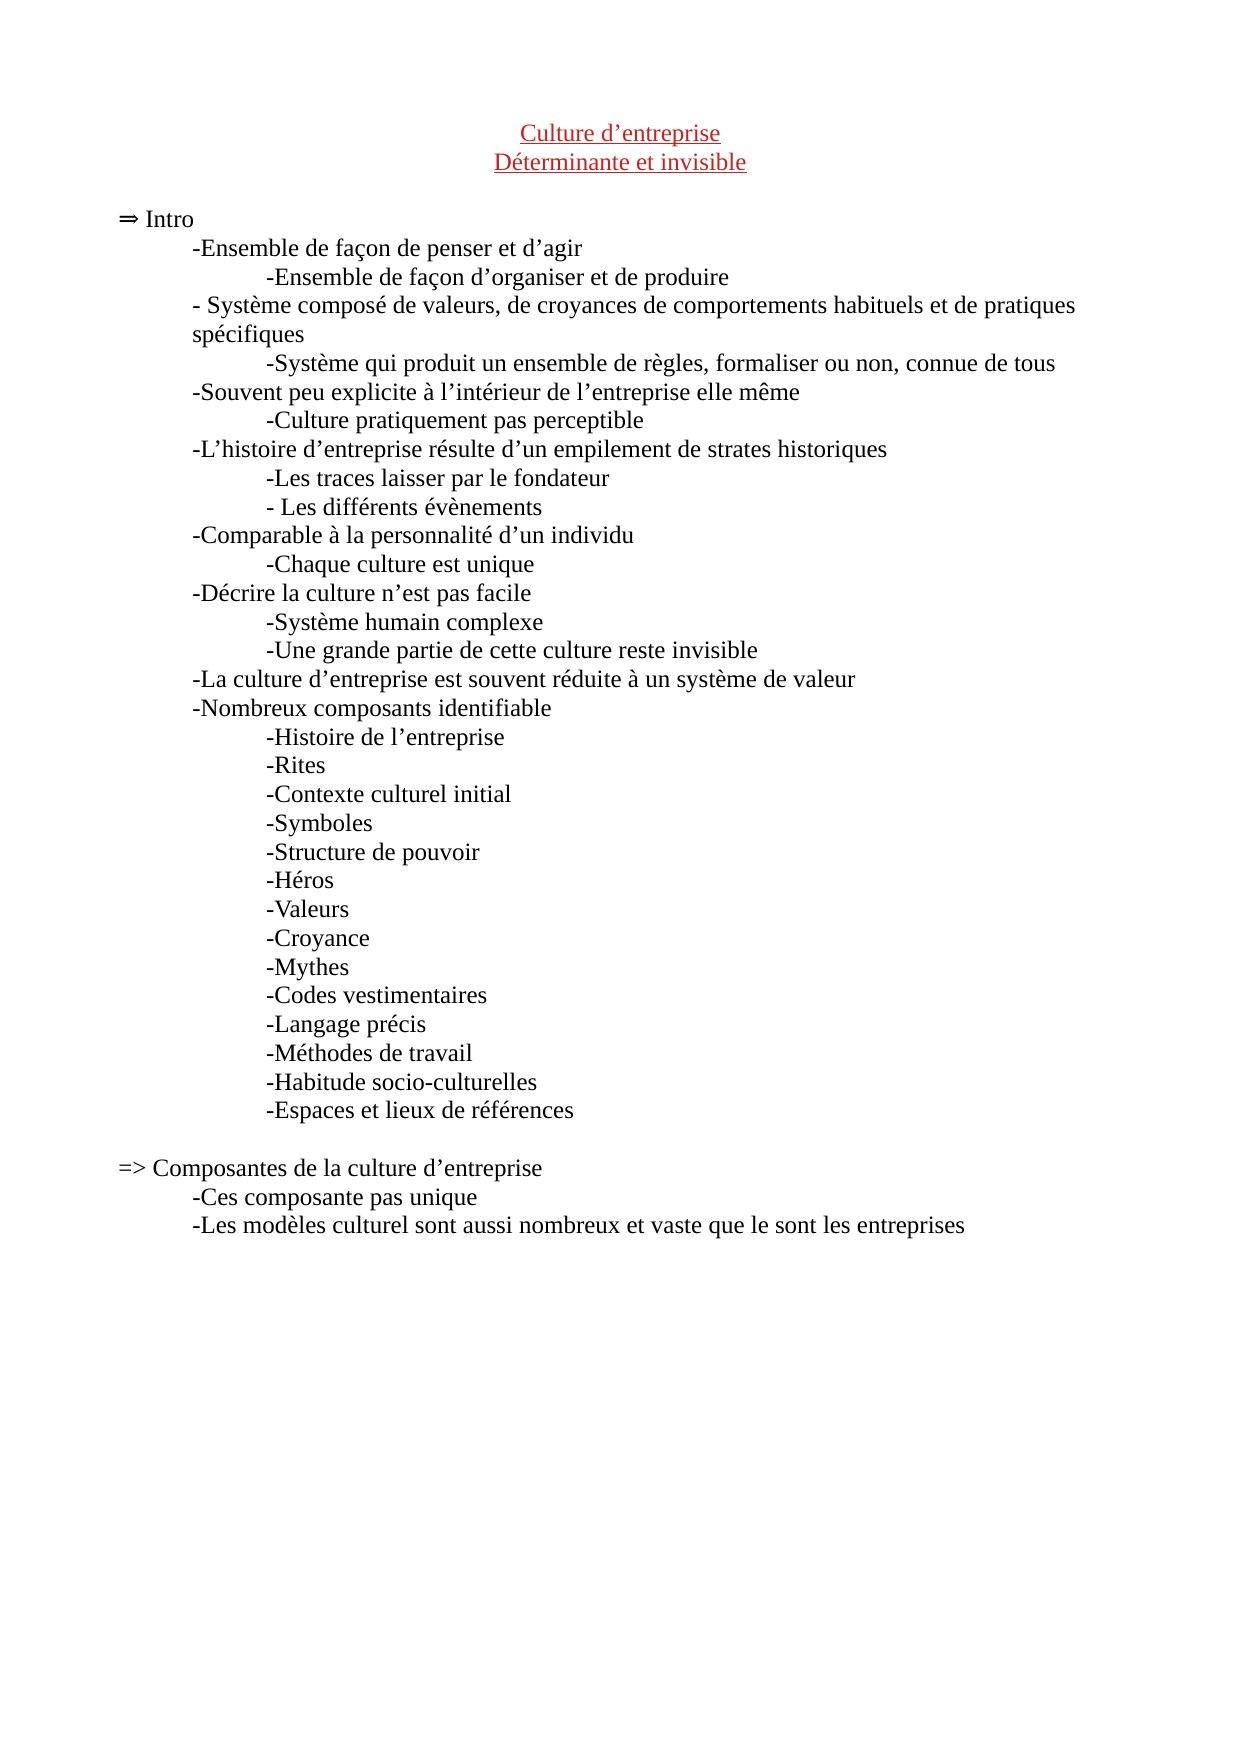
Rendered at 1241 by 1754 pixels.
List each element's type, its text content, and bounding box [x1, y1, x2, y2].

text -Habitude socio-culturelles [118, 1067, 1122, 1096]
text -Ensemble de façon d’organiser et de produire [118, 262, 1122, 291]
text -Les modèles culturel sont aussi nombreux et vaste que le sont les entreprises [118, 1211, 1122, 1239]
text - Les différents évènements [118, 492, 1122, 521]
text -Les traces laisser par le fondateur [118, 463, 1122, 492]
text -Nombreux composants identifiable [118, 693, 1122, 722]
text -Décrire la culture n’est pas facile [118, 578, 1122, 607]
text -Structure de pouvoir [118, 837, 1122, 866]
text Déterminante et invisible [118, 147, 1122, 176]
text ⇒ Intro [118, 204, 1122, 233]
text -Comparable à la personnalité d’un individu [118, 521, 1122, 549]
text -La culture d’entreprise est souvent réduite à un système de valeur [118, 664, 1122, 693]
text -Système qui produit un ensemble de règles, formaliser ou non, connue de tous [118, 348, 1122, 377]
text => Composantes de la culture d’entreprise [118, 1153, 1122, 1182]
text -Mythes [118, 952, 1122, 981]
text -Espaces et lieux de références [118, 1096, 1122, 1124]
text -Rites [118, 751, 1122, 779]
text - Système composé de valeurs, de croyances de comportements habituels et de pratiques spécifiques [118, 291, 1122, 348]
text -Une grande partie de cette culture reste invisible [118, 636, 1122, 664]
text -Ensemble de façon de penser et d’agir [118, 233, 1122, 262]
text -Ces composante pas unique [118, 1182, 1122, 1211]
text -Histoire de l’entreprise [118, 722, 1122, 751]
text -L’histoire d’entreprise résulte d’un empilement de strates historiques [118, 434, 1122, 463]
text -Codes vestimentaires [118, 981, 1122, 1009]
text Culture d’entreprise [118, 118, 1122, 147]
text -Langage précis [118, 1009, 1122, 1038]
text -Héros [118, 866, 1122, 894]
text -Méthodes de travail [118, 1038, 1122, 1067]
text -Symboles [118, 808, 1122, 837]
text -Culture pratiquement pas perceptible [118, 406, 1122, 434]
text -Valeurs [118, 894, 1122, 923]
text -Croyance [118, 923, 1122, 952]
text -Chaque culture est unique [118, 549, 1122, 578]
text -Système humain complexe [118, 607, 1122, 636]
text -Contexte culturel initial [118, 779, 1122, 808]
text -Souvent peu explicite à l’intérieur de l’entreprise elle même [118, 377, 1122, 406]
